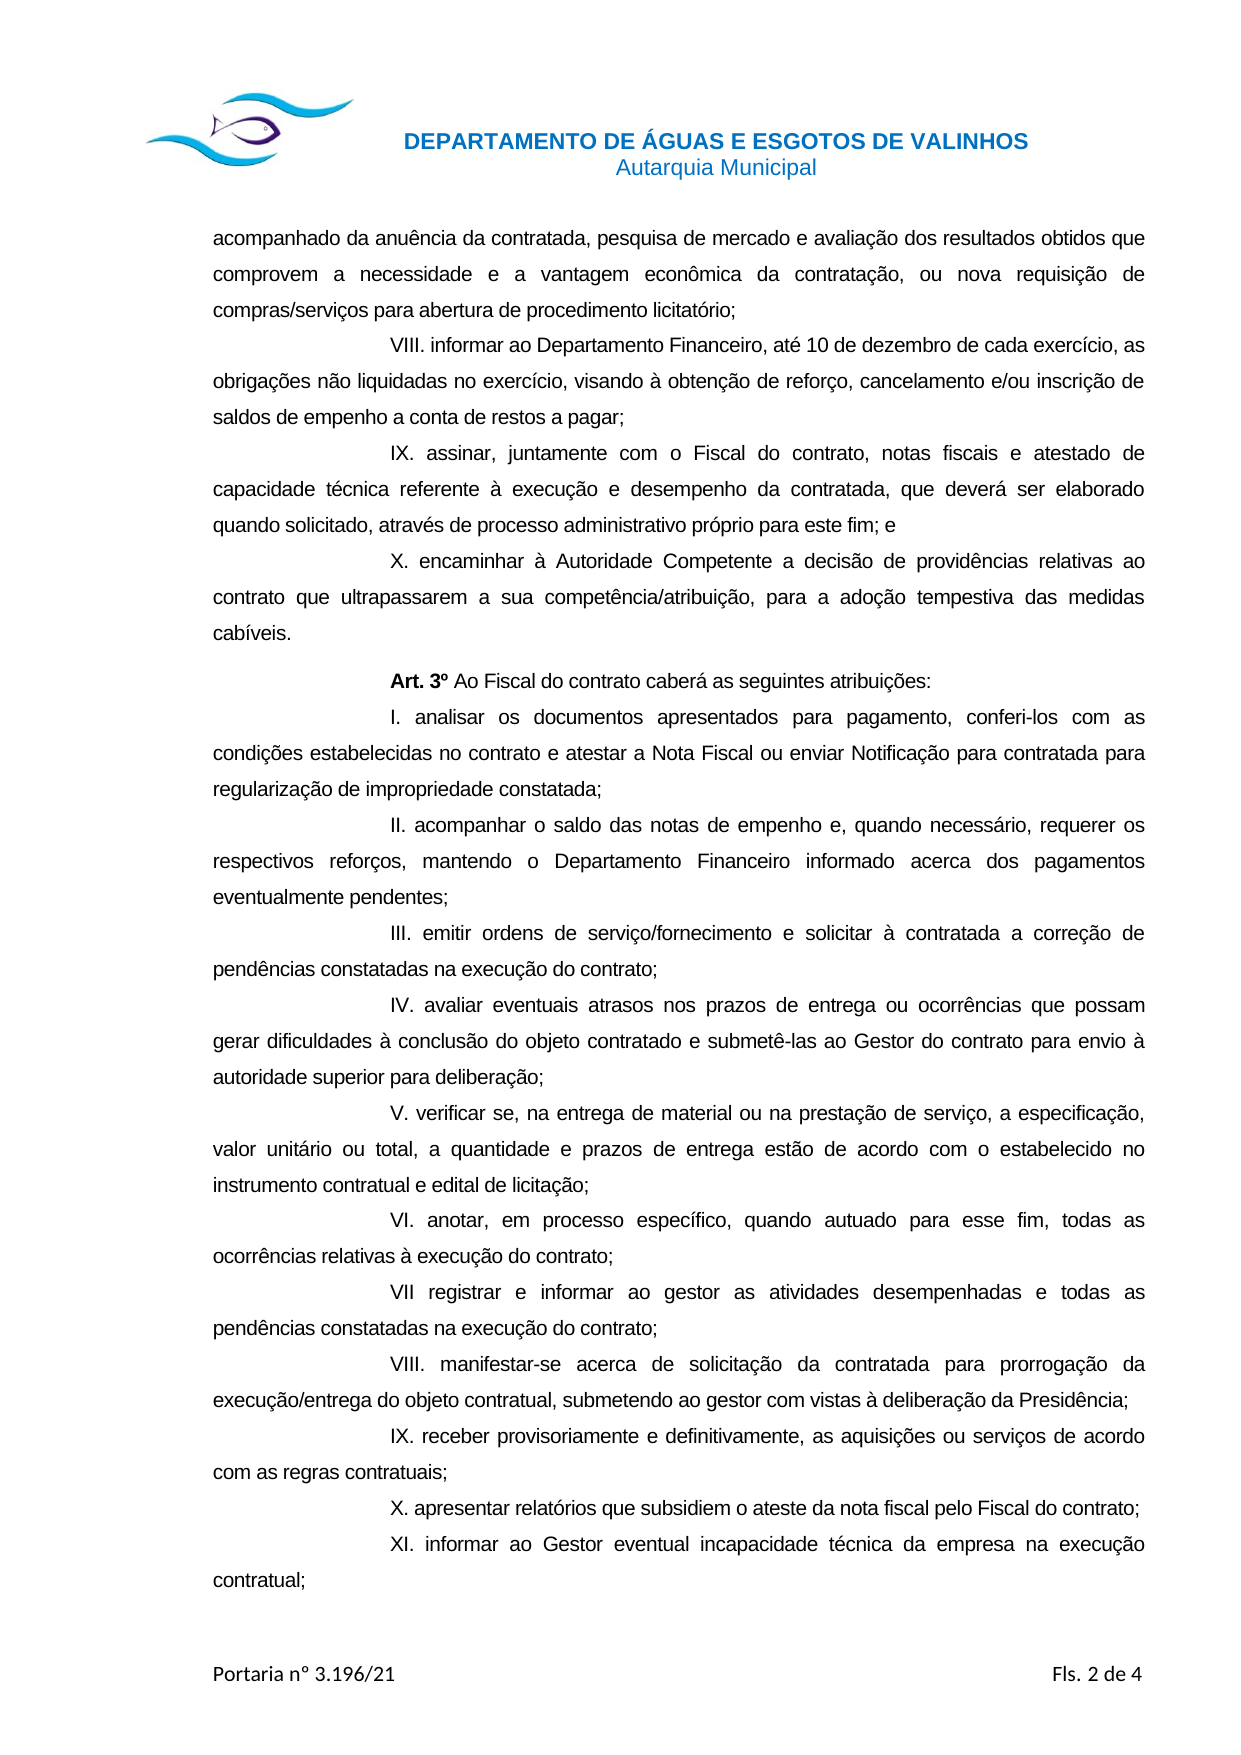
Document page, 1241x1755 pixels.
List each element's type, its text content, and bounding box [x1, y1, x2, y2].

text VIII. informar ao Departamento Financeiro, até 10 de dezembro de cada exercício, as obrigações não liquidadas no exercício, visando à obtenção de reforço, cancelamento e/ou inscrição de saldos de empenho a conta de restos a pagar; [213, 333, 1146, 429]
text X. encaminhar à Autoridade Competente a decisão de providências relativas ao contrato que ultrapassarem a sua competência/atribuição, para a adoção tempestiva das medidas cabíveis. [213, 549, 1146, 645]
text Art. 3º Ao Fiscal do contrato caberá as seguintes atribuições: [213, 669, 1146, 693]
text II. acompanhar o saldo das notas de empenho e, quando necessário, requerer os respectivos reforços, mantendo o Departamento Financeiro informado acerca dos pagamentos eventualmente pendentes; [213, 813, 1146, 909]
text IX. receber provisoriamente e definitivamente, as aquisições ou serviços de acordo com as regras contratuais; [213, 1424, 1146, 1484]
text VI. anotar, em processo específico, quando autuado para esse fim, todas as ocorrências relativas à execução do contrato; [213, 1208, 1146, 1268]
text X. apresentar relatórios que subsidiem o ateste da nota fiscal pelo Fiscal do contrato; [213, 1496, 1146, 1520]
text VII registrar e informar ao gestor as atividades desempenhadas e todas as pendências constatadas na execução do contrato; [213, 1280, 1146, 1340]
text V. verificar se, na entrega de material ou na prestação de serviço, a especificação, valor unitário ou total, a quantidade e prazos de entrega estão de acordo com o estabelecido no instrumento contratual e edital de licitação; [213, 1101, 1146, 1196]
text VIII. manifestar-se acerca de solicitação da contratada para prorrogação da execução/entrega do objeto contratual, submetendo ao gestor com vistas à deliberação da Presidência; [213, 1352, 1146, 1412]
text I. analisar os documentos apresentados para pagamento, conferi-los com as condições estabelecidas no contrato e atestar a Nota Fiscal ou enviar Notificação para contratada para regularização de impropriedade constatada; [213, 705, 1146, 801]
text acompanhado da anuência da contratada, pesquisa de mercado e avaliação dos resultados obtidos que comprovem a necessidade e a vantagem econômica da contratação, ou nova requisição de compras/serviços para abertura de procedimento licitatório; [213, 226, 1146, 321]
text IX. assinar, juntamente com o Fiscal do contrato, notas fiscais e atestado de capacidade técnica referente à execução e desempenho da contratada, que deverá ser elaborado quando solicitado, através de processo administrativo próprio para este fim; e [213, 441, 1146, 537]
text IV. avaliar eventuais atrasos nos prazos de entrega ou ocorrências que possam gerar dificuldades à conclusão do objeto contratado e submetê-las ao Gestor do contrato para envio à autoridade superior para deliberação; [213, 993, 1146, 1088]
text III. emitir ordens de serviço/fornecimento e solicitar à contratada a correção de pendências constatadas na execução do contrato; [213, 921, 1146, 981]
text XI. informar ao Gestor eventual incapacidade técnica da empresa na execução contratual; [213, 1532, 1146, 1592]
